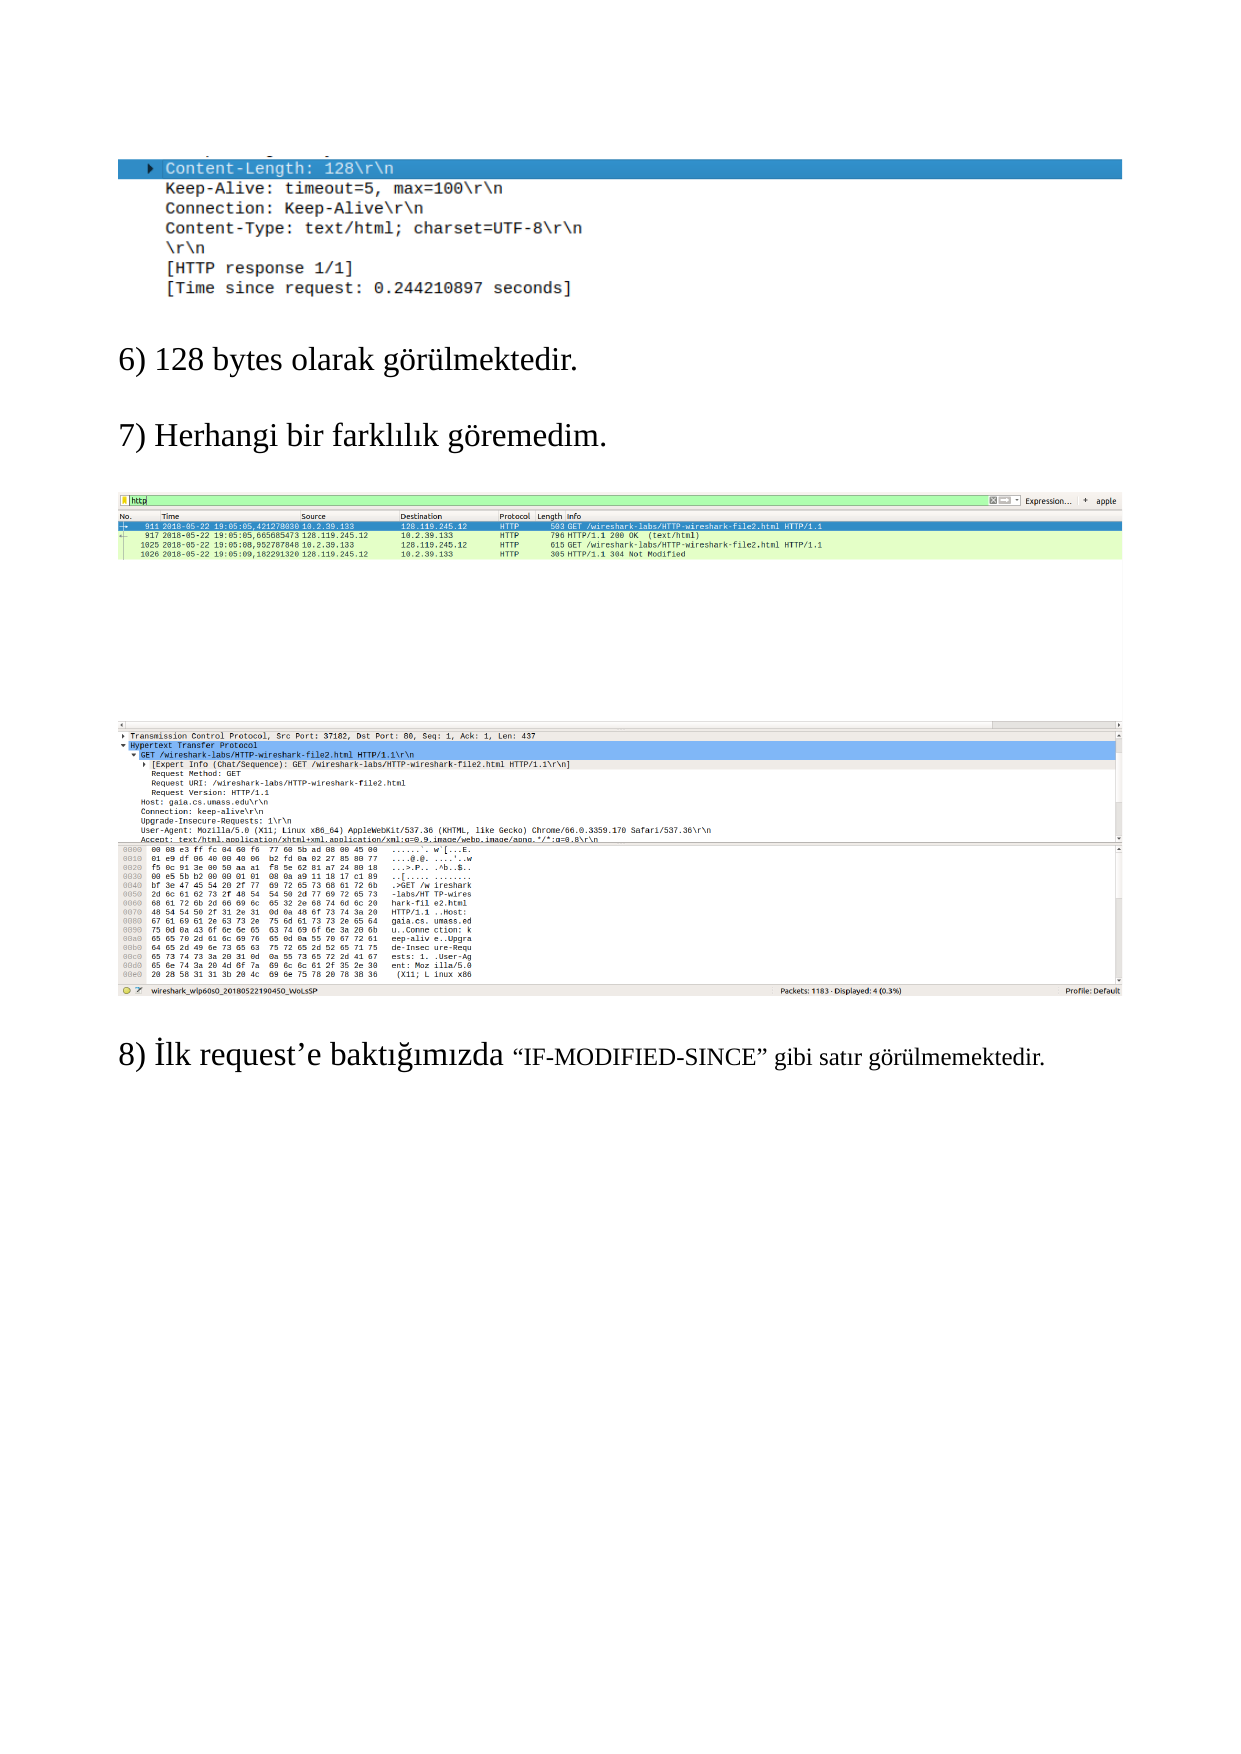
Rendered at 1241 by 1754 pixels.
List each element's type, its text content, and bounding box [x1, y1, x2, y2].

picture [118, 156, 1123, 301]
picture [118, 492, 1123, 996]
text 6) 128 bytes olarak görülmektedir. [118, 339, 1122, 377]
text 8) İlk request’e baktığımızda “IF-MODIFIED-SINCE” gibi satır görülmemektedir. [118, 1034, 1122, 1072]
text 7) Herhangi bir farklılık göremedim. [118, 416, 1122, 454]
